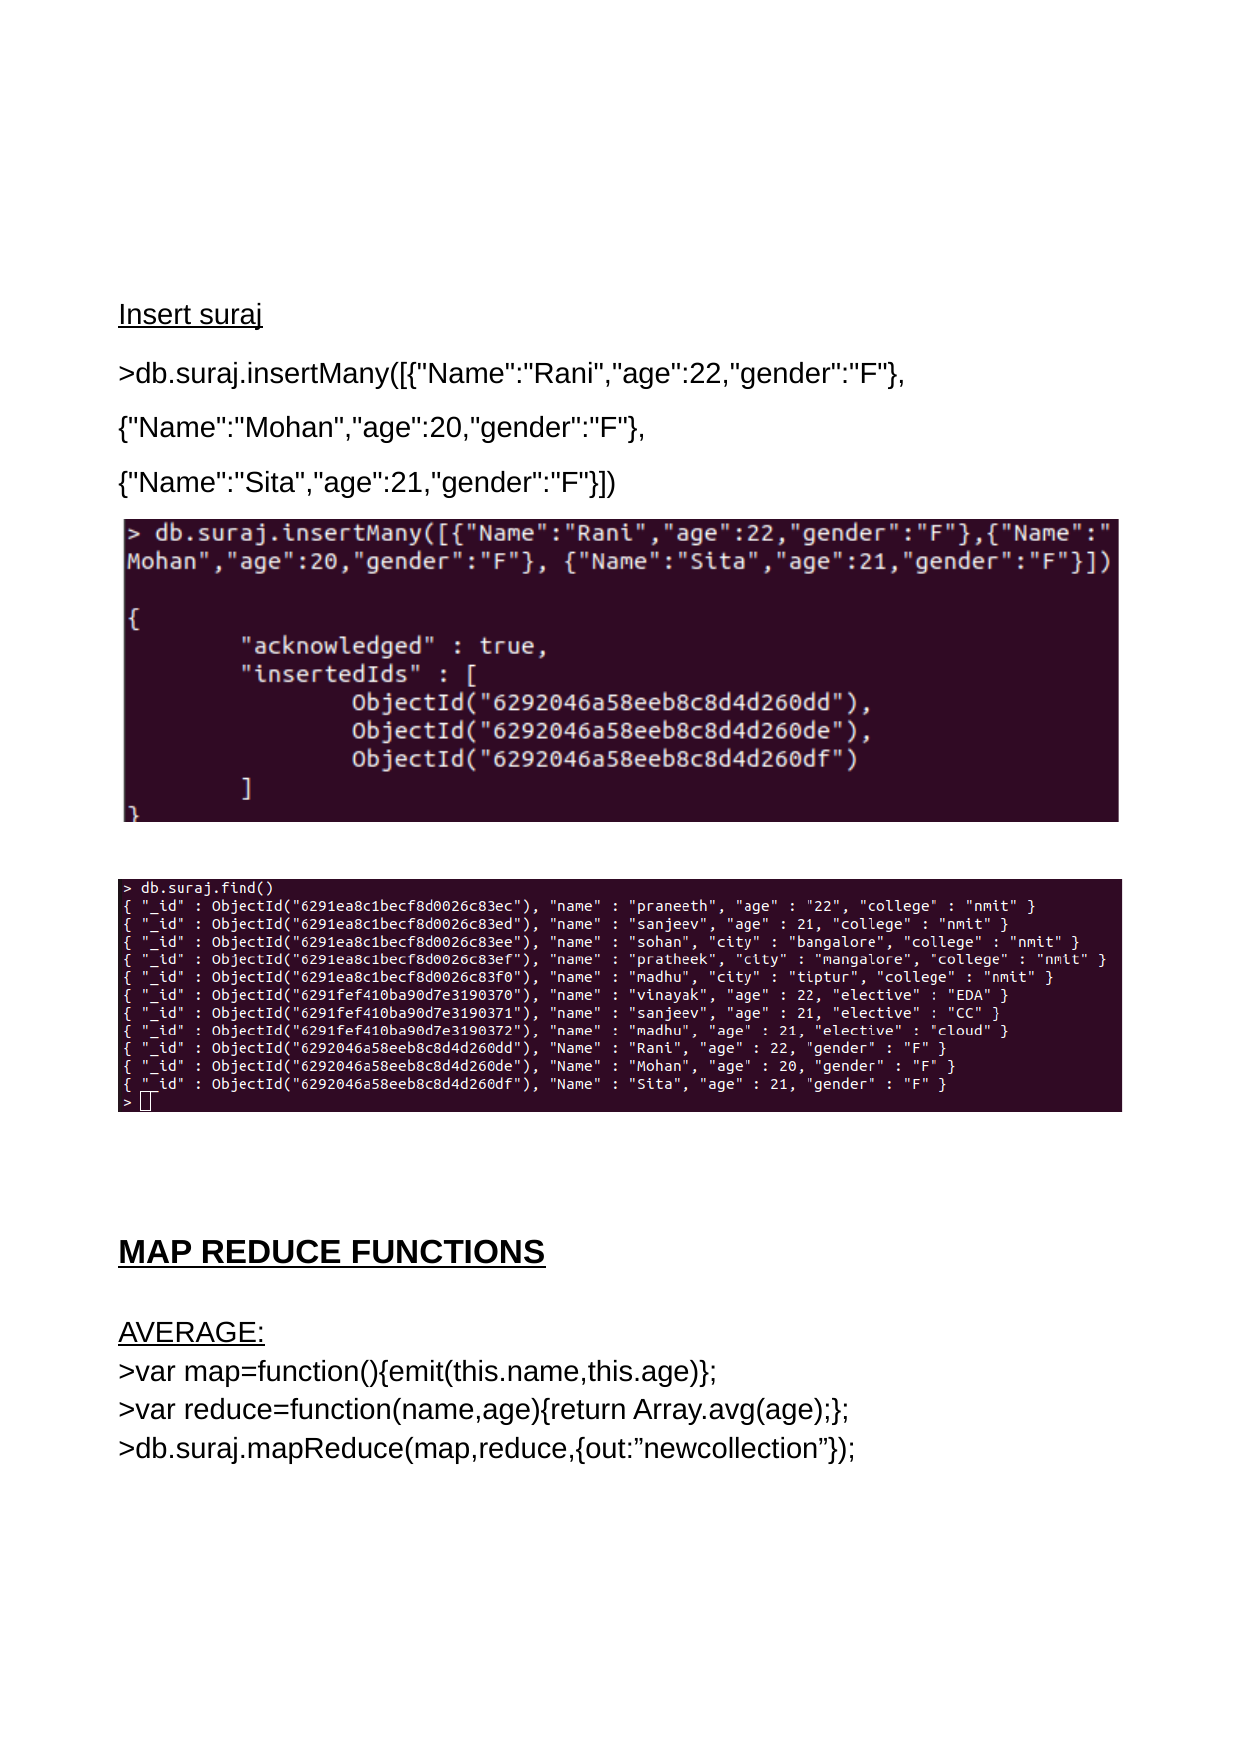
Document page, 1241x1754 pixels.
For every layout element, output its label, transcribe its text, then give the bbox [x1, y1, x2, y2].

text >var map=function(){emit(this.name,this.age)}; [118, 1353, 1122, 1387]
text >db.suraj.mapReduce(map,reduce,{out:”newcollection”}); [118, 1431, 1122, 1464]
text MAP REDUCE FUNCTIONS [118, 1232, 1122, 1271]
text AVERAGE: [118, 1315, 1122, 1348]
text >db.suraj.insertMany([{"Name":"Rani","age":22,"gender":"F"},{"Name":"Mohan","age":20,"gender":"F"}, {"Name":"Sita","age":21,"gender":"F"}]) [118, 356, 1122, 498]
text Insert suraj [118, 297, 1122, 331]
picture [118, 879, 1123, 1112]
picture [121, 519, 1119, 822]
text >var reduce=function(name,age){return Array.avg(age);}; [118, 1392, 1122, 1426]
